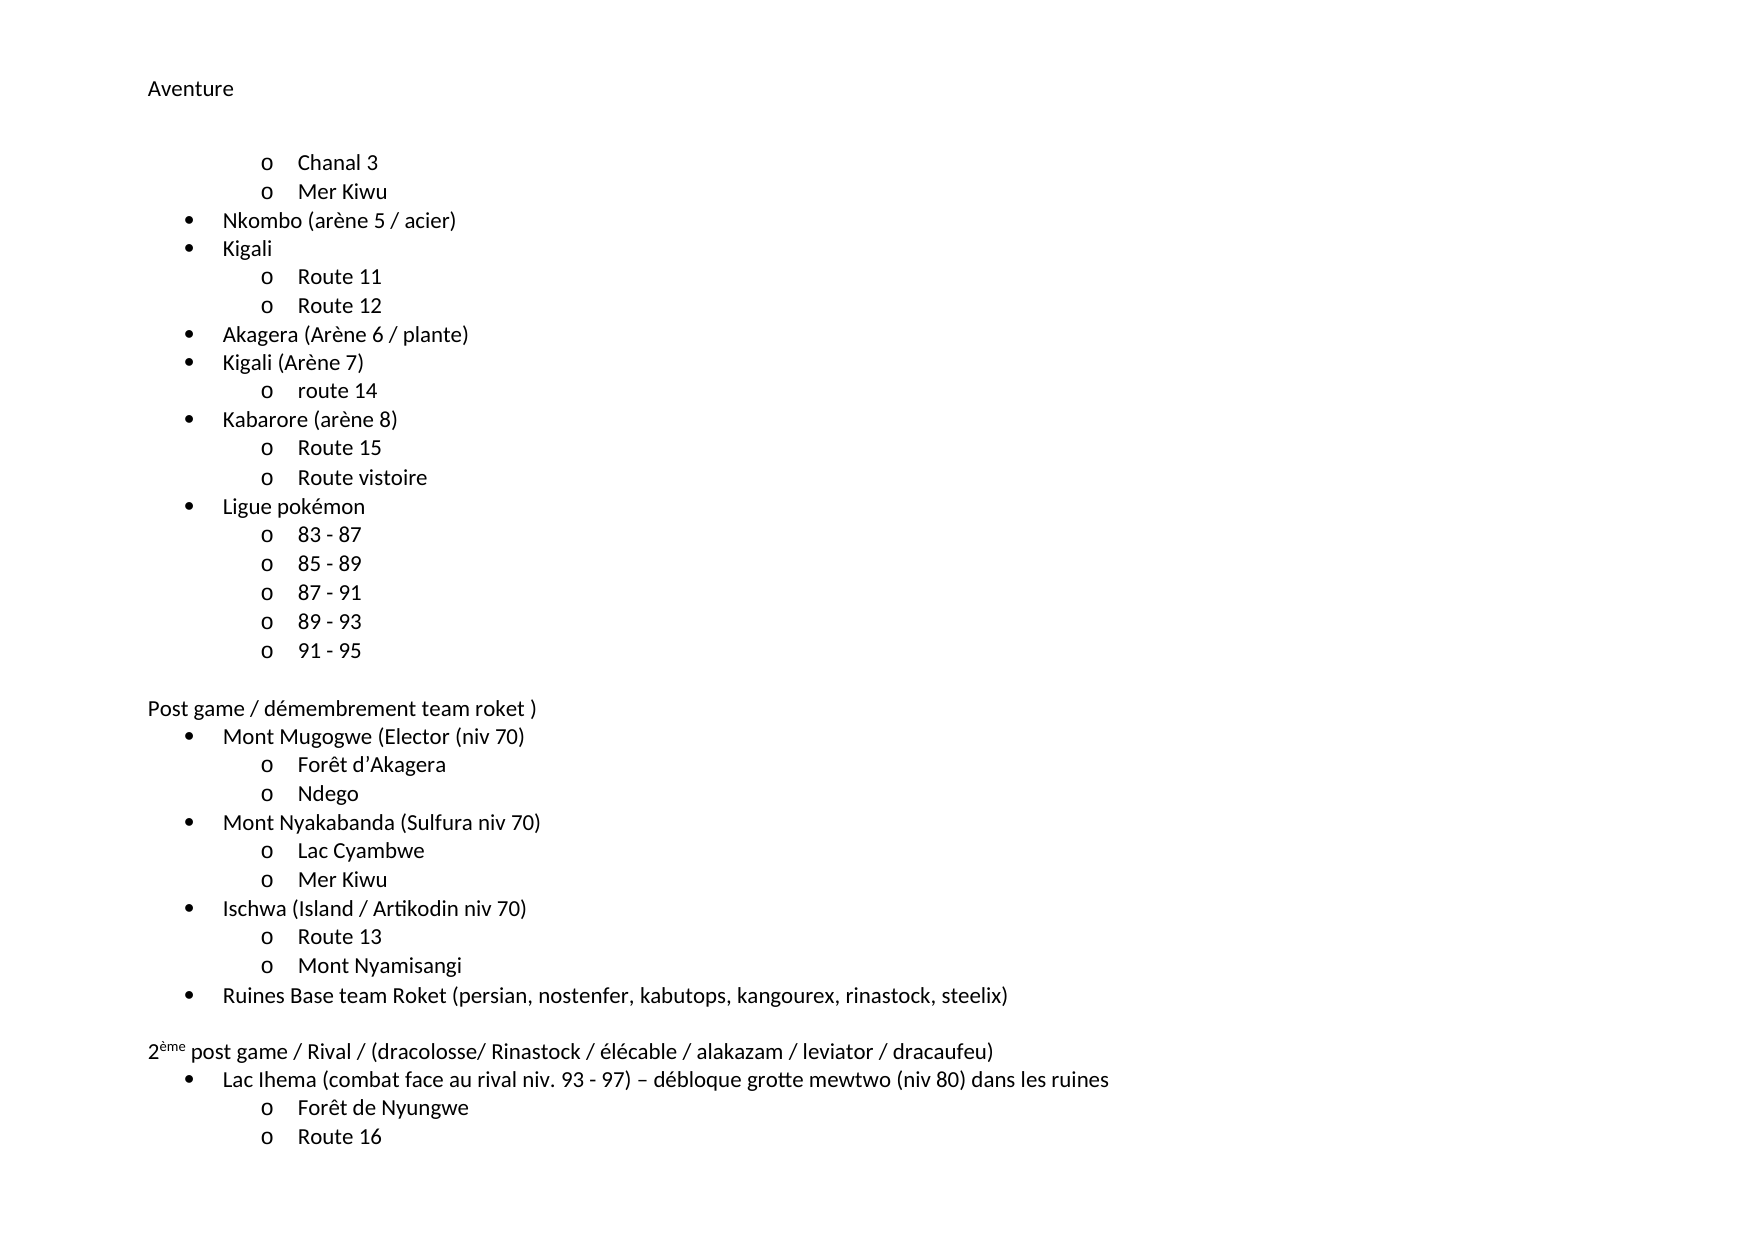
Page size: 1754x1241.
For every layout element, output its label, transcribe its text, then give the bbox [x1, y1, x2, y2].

list 91 - 95 [260, 637, 1606, 666]
list Ligue pokémon [185, 492, 1606, 520]
list Route 16 [260, 1122, 1606, 1151]
list Mer Kiwu [260, 177, 1606, 206]
list Ischwa (Island / Artikodin niv 70) [185, 894, 1606, 922]
list Forêt de Nyungwe [260, 1093, 1606, 1122]
list Ruines Base team Roket (persian, nostenfer, kabutops, kangourex, rinastock, steelix) [185, 981, 1606, 1009]
list Route vistoire [260, 463, 1606, 492]
list Kabarore (arène 8) [185, 406, 1606, 433]
list Nkombo (arène 5 / acier) [185, 206, 1606, 234]
text 2ème post game / Rival / (dracolosse/ Rinastock / élécable / alakazam / leviator / dracaufeu) [148, 1037, 1606, 1065]
list Route 12 [260, 291, 1606, 320]
list Lac Ihema (combat face au rival niv. 93 - 97) – débloque grotte mewtwo (niv 80) dans les ruines [185, 1065, 1606, 1093]
list 83 - 87 [260, 520, 1606, 549]
list Forêt d’Akagera [260, 750, 1606, 779]
list Mont Nyamisangi [260, 952, 1606, 981]
list Chanal 3 [260, 148, 1606, 177]
list Mont Nyakabanda (Sulfura niv 70) [185, 808, 1606, 836]
list Route 13 [260, 922, 1606, 952]
list Akagera (Arène 6 / plante) [185, 320, 1606, 348]
list Kigali [185, 234, 1606, 262]
list 89 - 93 [260, 607, 1606, 637]
list Kigali (Arène 7) [185, 348, 1606, 376]
text Post game / démembrement team roket ) [148, 694, 1606, 722]
list Ndego [260, 779, 1606, 808]
list 87 - 91 [260, 578, 1606, 607]
list 85 - 89 [260, 549, 1606, 578]
list Lac Cyambwe [260, 836, 1606, 865]
list Route 11 [260, 262, 1606, 291]
list Mont Mugogwe (Elector (niv 70) [185, 722, 1606, 750]
list route 14 [260, 376, 1606, 406]
list Route 15 [260, 433, 1606, 463]
list Mer Kiwu [260, 865, 1606, 894]
